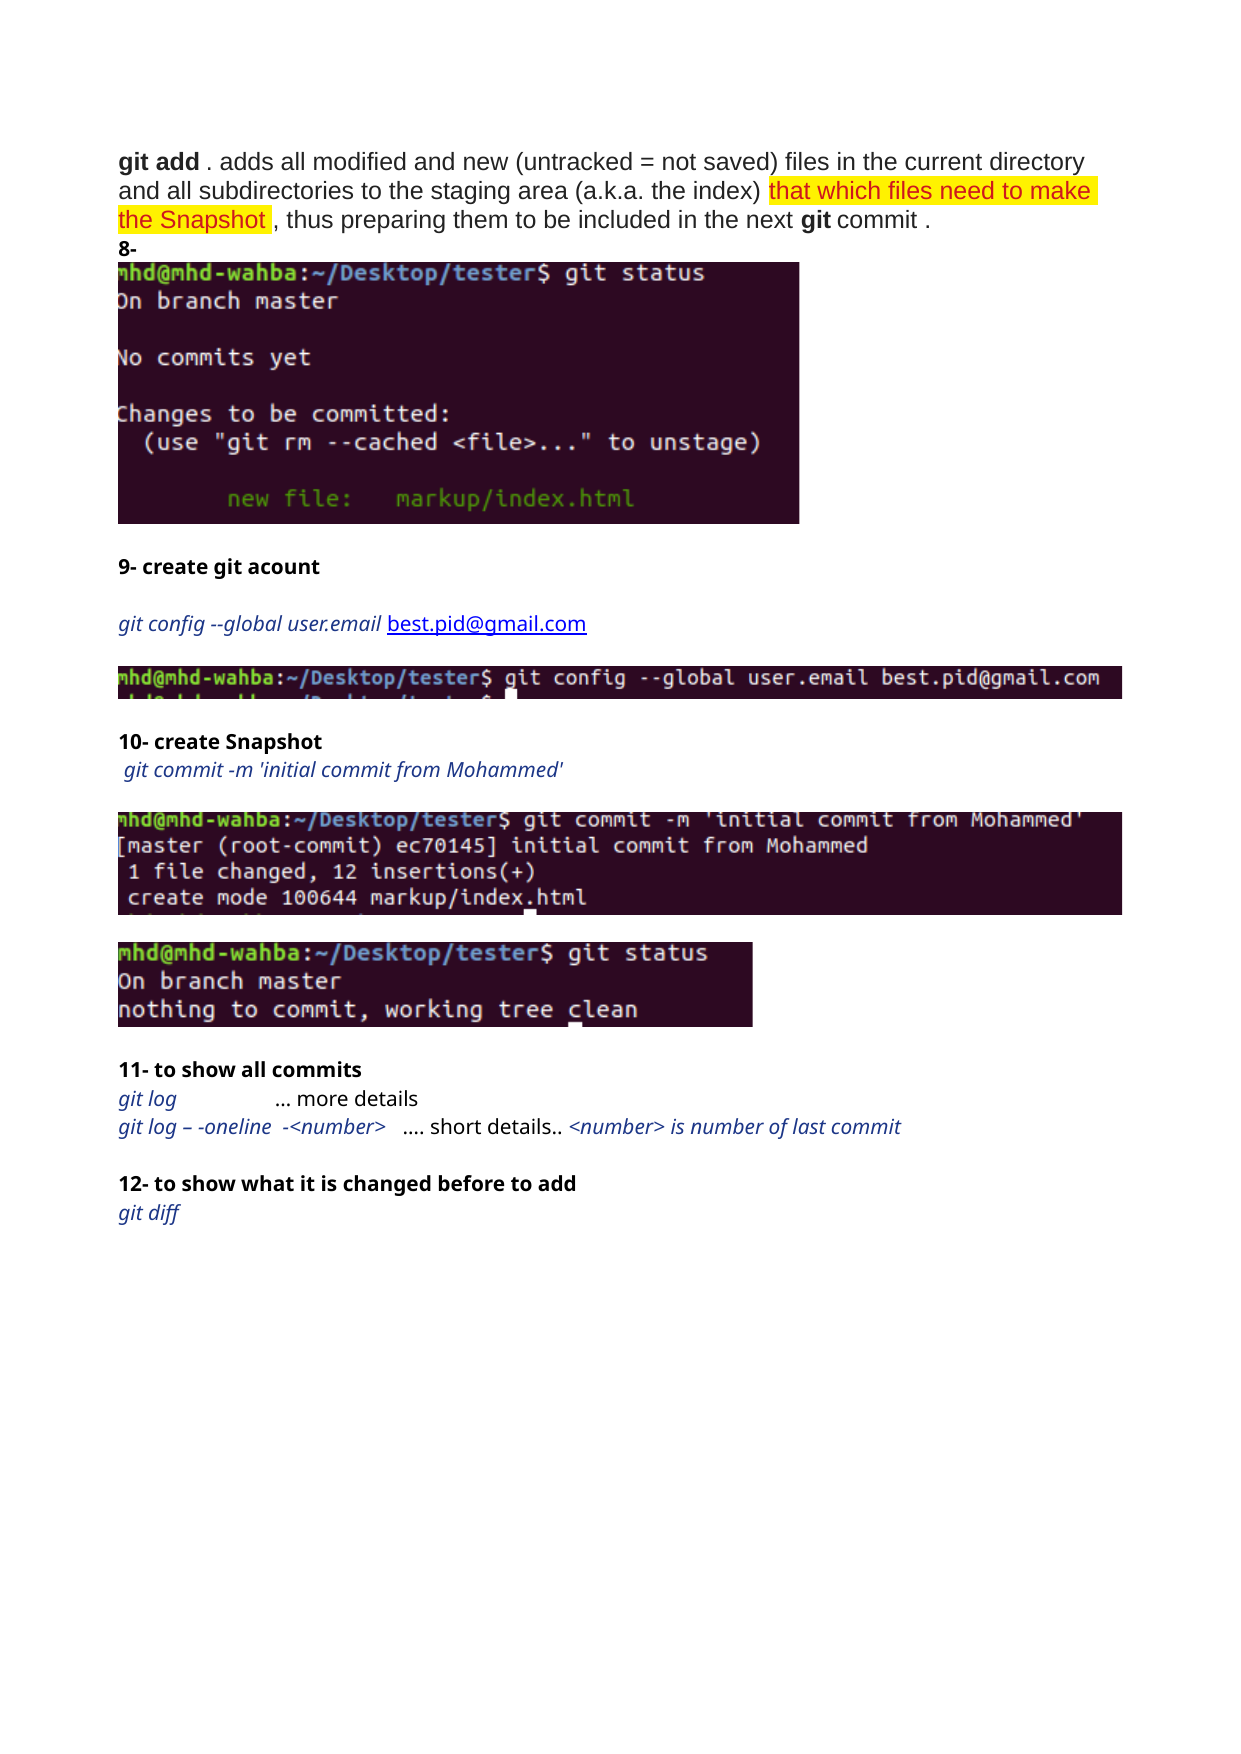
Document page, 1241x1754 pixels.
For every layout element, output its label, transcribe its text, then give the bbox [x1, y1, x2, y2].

text git commit -m 'initial commit from Mohammed' [118, 755, 1122, 784]
text git config --global user.email best.pid@gmail.com [118, 609, 1122, 638]
text 12- to show what it is changed before to add [118, 1169, 1122, 1198]
text 9- create git acount [118, 552, 1122, 581]
text 10- create Snapshot [118, 727, 1122, 755]
text 11- to show all commits [118, 1055, 1122, 1084]
picture [118, 942, 753, 1027]
text git add . adds all modified and new (untracked = not saved) files in the current directory and all subdirectories to the staging area (a.k.a. the index) that which files need to make the Snapshot , thus preparing them to be included in the next git commit . [118, 147, 1122, 234]
picture [118, 812, 1123, 915]
picture [118, 262, 800, 524]
text 8- [118, 234, 1122, 263]
picture [118, 666, 1123, 699]
text git diff [118, 1198, 1122, 1226]
text git log … more details [118, 1084, 1122, 1112]
text git log – -oneline -<number> …. short details.. <number> is number of last commit [118, 1112, 1122, 1141]
